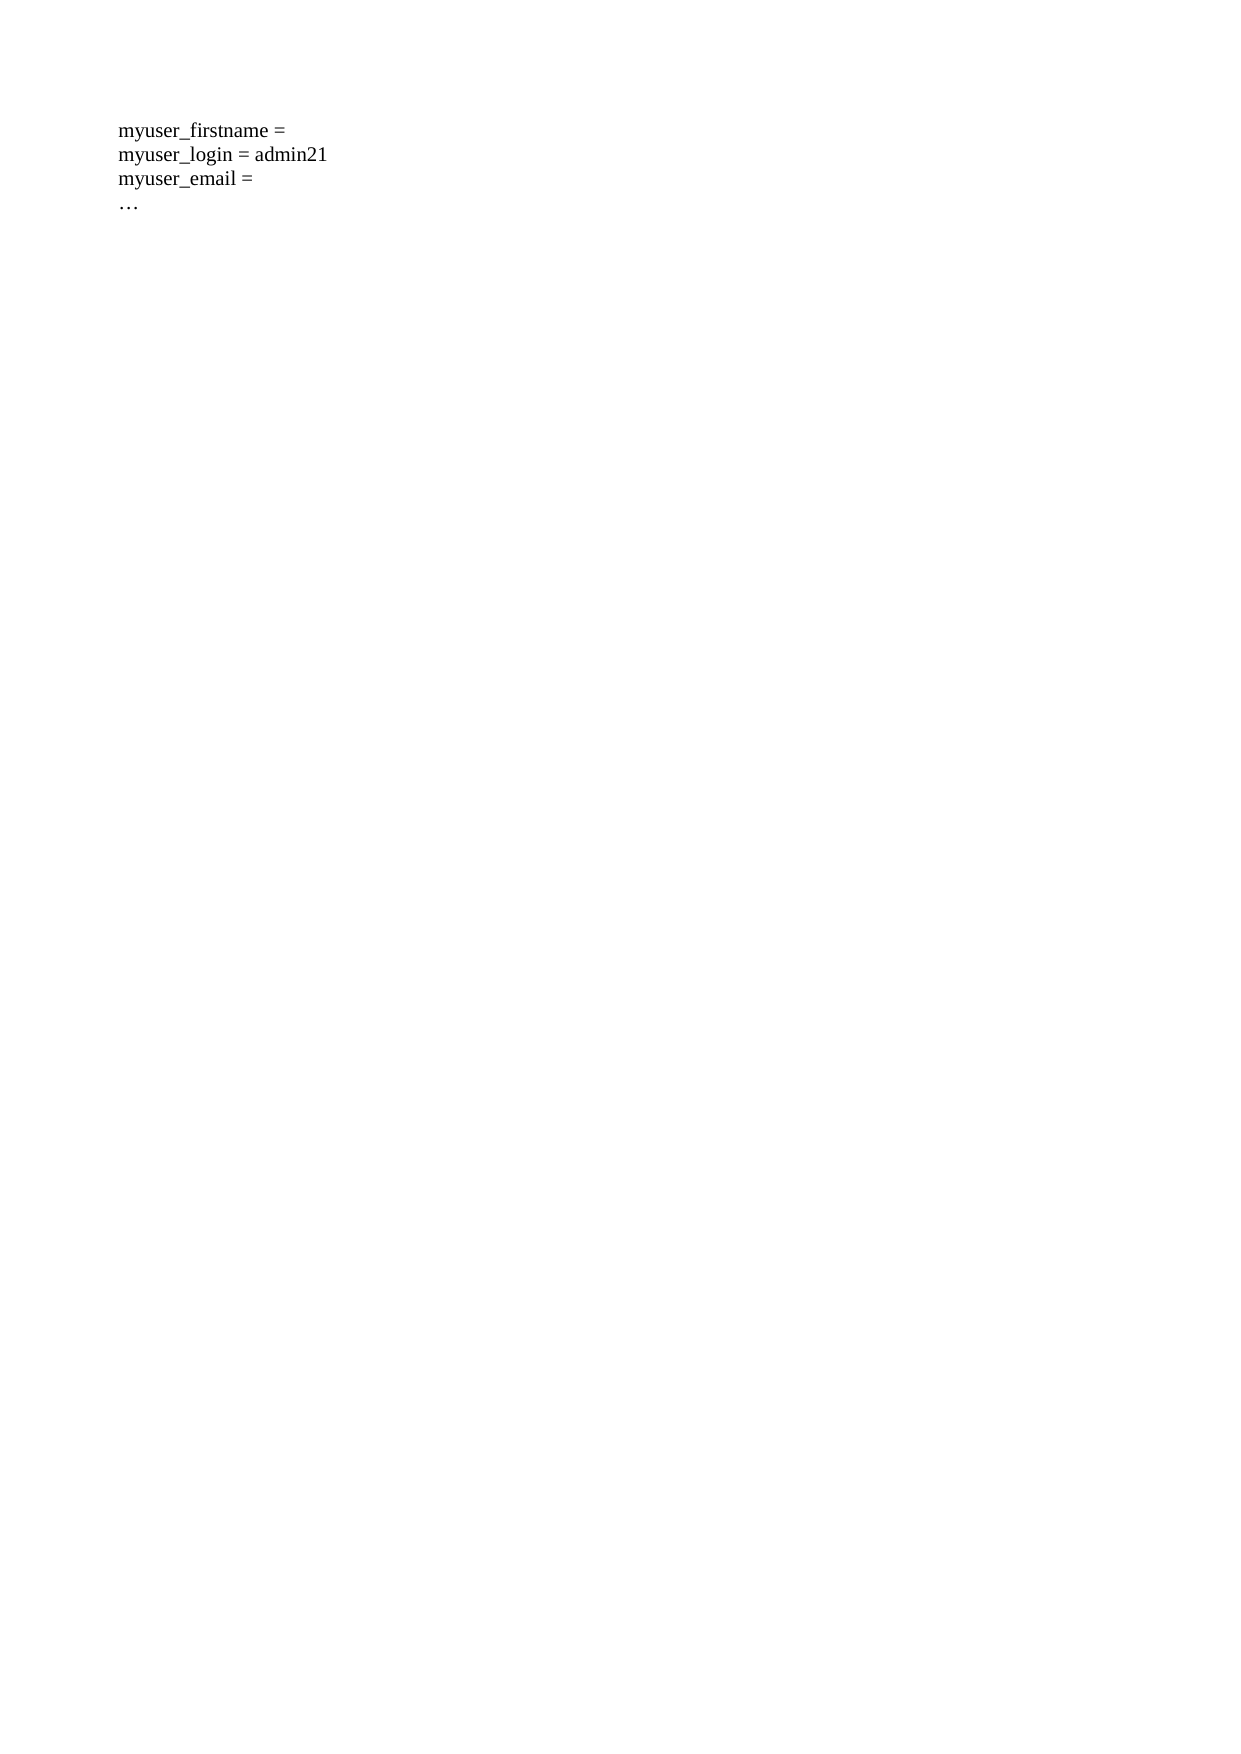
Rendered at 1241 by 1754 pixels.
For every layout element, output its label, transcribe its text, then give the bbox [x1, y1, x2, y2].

text myuser_firstname = [118, 118, 1122, 142]
text … [118, 190, 1122, 214]
text myuser_login = admin21 [118, 142, 1122, 166]
text myuser_email = [118, 166, 1122, 190]
